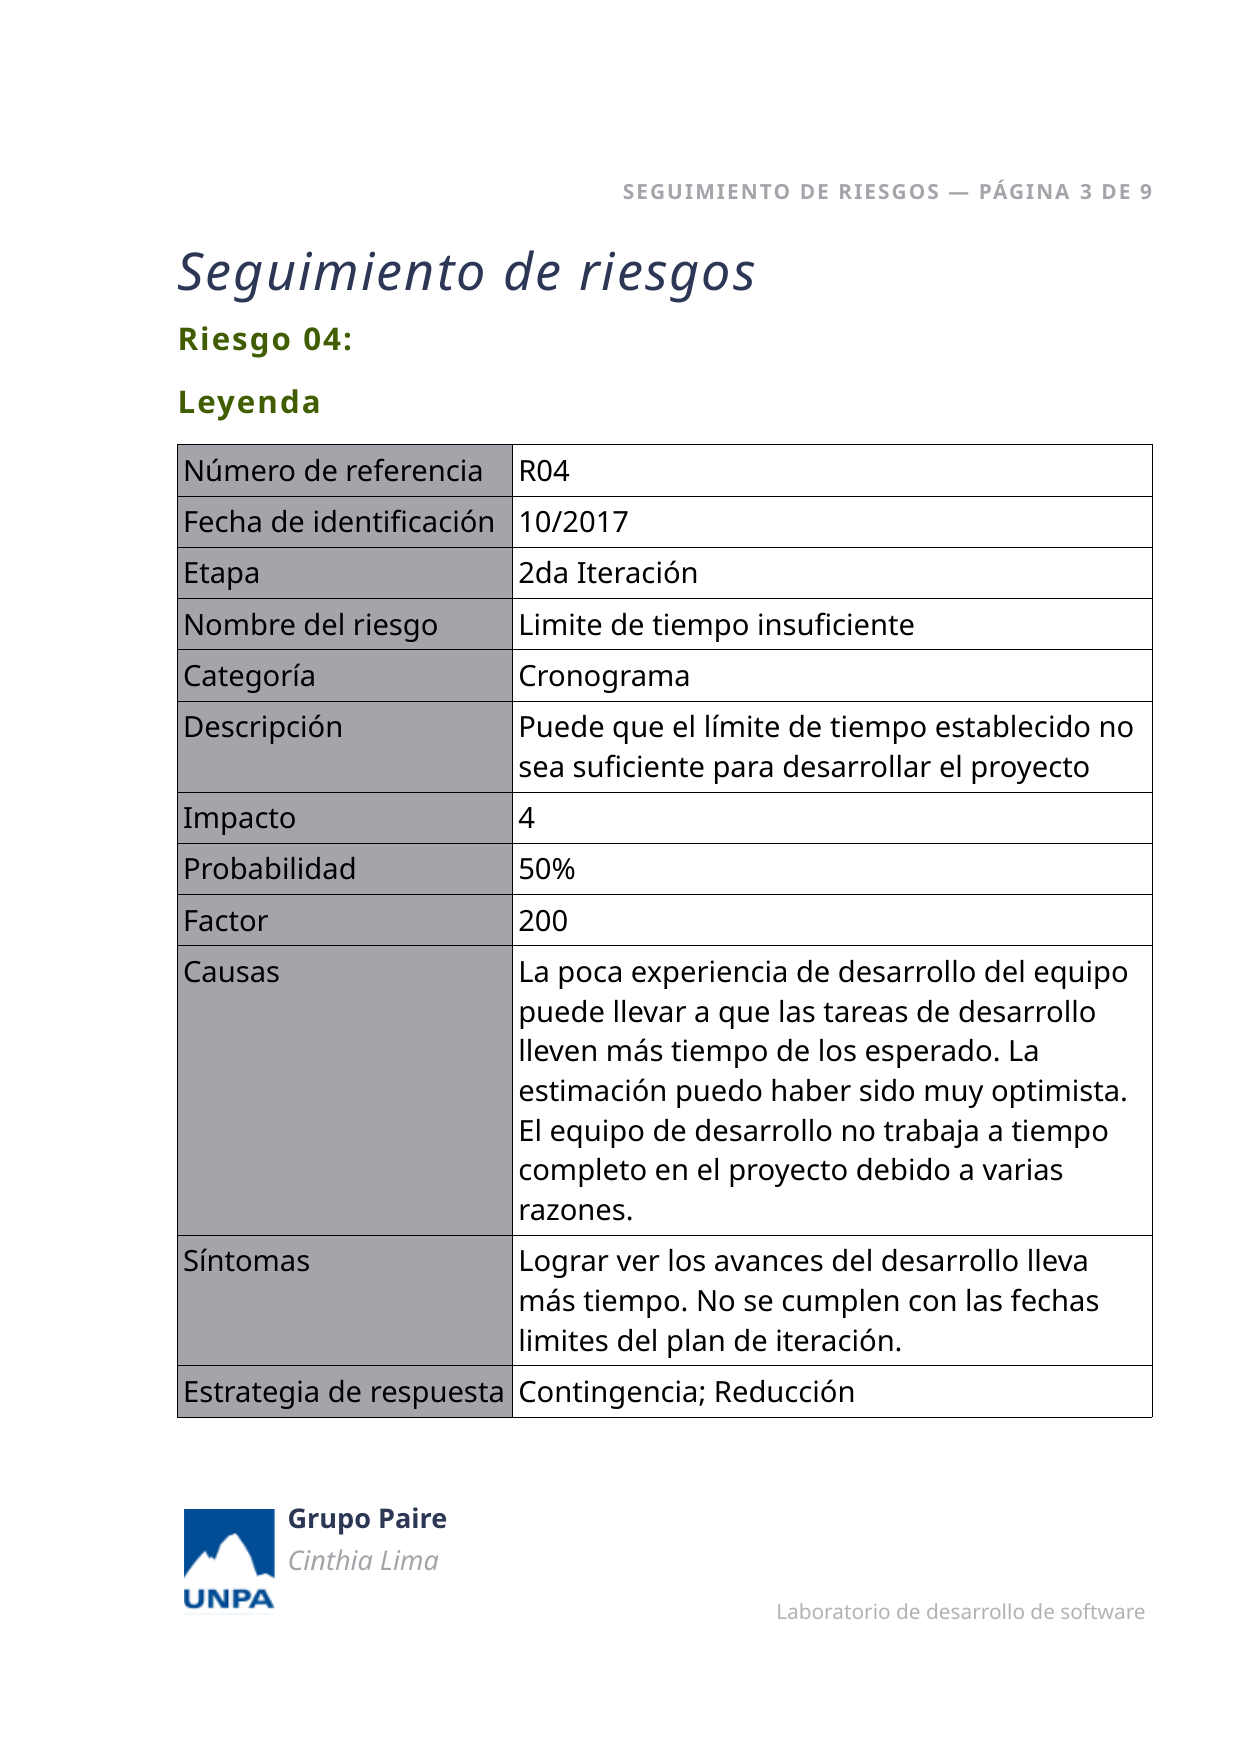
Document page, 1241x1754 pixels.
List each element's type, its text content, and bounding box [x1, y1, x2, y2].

table_cell 200 [513, 895, 1152, 945]
text Leyenda [177, 381, 1152, 423]
table_cell Categoría [178, 650, 512, 701]
table_cell Síntomas [178, 1236, 512, 1365]
text Seguimiento de riesgos [177, 235, 1152, 306]
table_cell Fecha de identificación [178, 497, 512, 547]
table_header R04 [513, 445, 1152, 496]
table_cell 4 [513, 793, 1152, 843]
table_cell Nombre del riesgo [178, 599, 512, 649]
table_cell Descripción [178, 702, 512, 792]
table_cell Impacto [178, 793, 512, 843]
table_cell 2da Iteración [513, 548, 1152, 598]
table_cell Probabilidad [178, 844, 512, 894]
picture [184, 1509, 275, 1615]
table_cell La poca experiencia de desarrollo del equipo puede llevar a que las tareas de desarrollo lleven más tiempo de los esperado. La estimación puedo haber sido muy optimista. El equipo de desarrollo no trabaja a tiempo completo en el proyecto debido a varias razones. [513, 946, 1152, 1235]
table_cell Contingencia; Reducción [513, 1366, 1152, 1417]
table_cell Lograr ver los avances del desarrollo lleva más tiempo. No se cumplen con las fechas limites del plan de iteración. [513, 1236, 1152, 1365]
table_cell Estrategia de respuesta [178, 1366, 512, 1417]
table_cell 10/2017 [513, 497, 1152, 547]
table_cell Puede que el límite de tiempo establecido no sea suficiente para desarrollar el proyecto [513, 702, 1152, 792]
table_cell Etapa [178, 548, 512, 598]
table_cell 50% [513, 844, 1152, 894]
table_header Número de referencia [178, 445, 512, 496]
table_cell Causas [178, 946, 512, 1235]
table_cell Factor [178, 895, 512, 945]
text Riesgo 04: [177, 317, 1152, 359]
table_cell Cronograma [513, 650, 1152, 701]
table_cell Limite de tiempo insuficiente [513, 599, 1152, 649]
